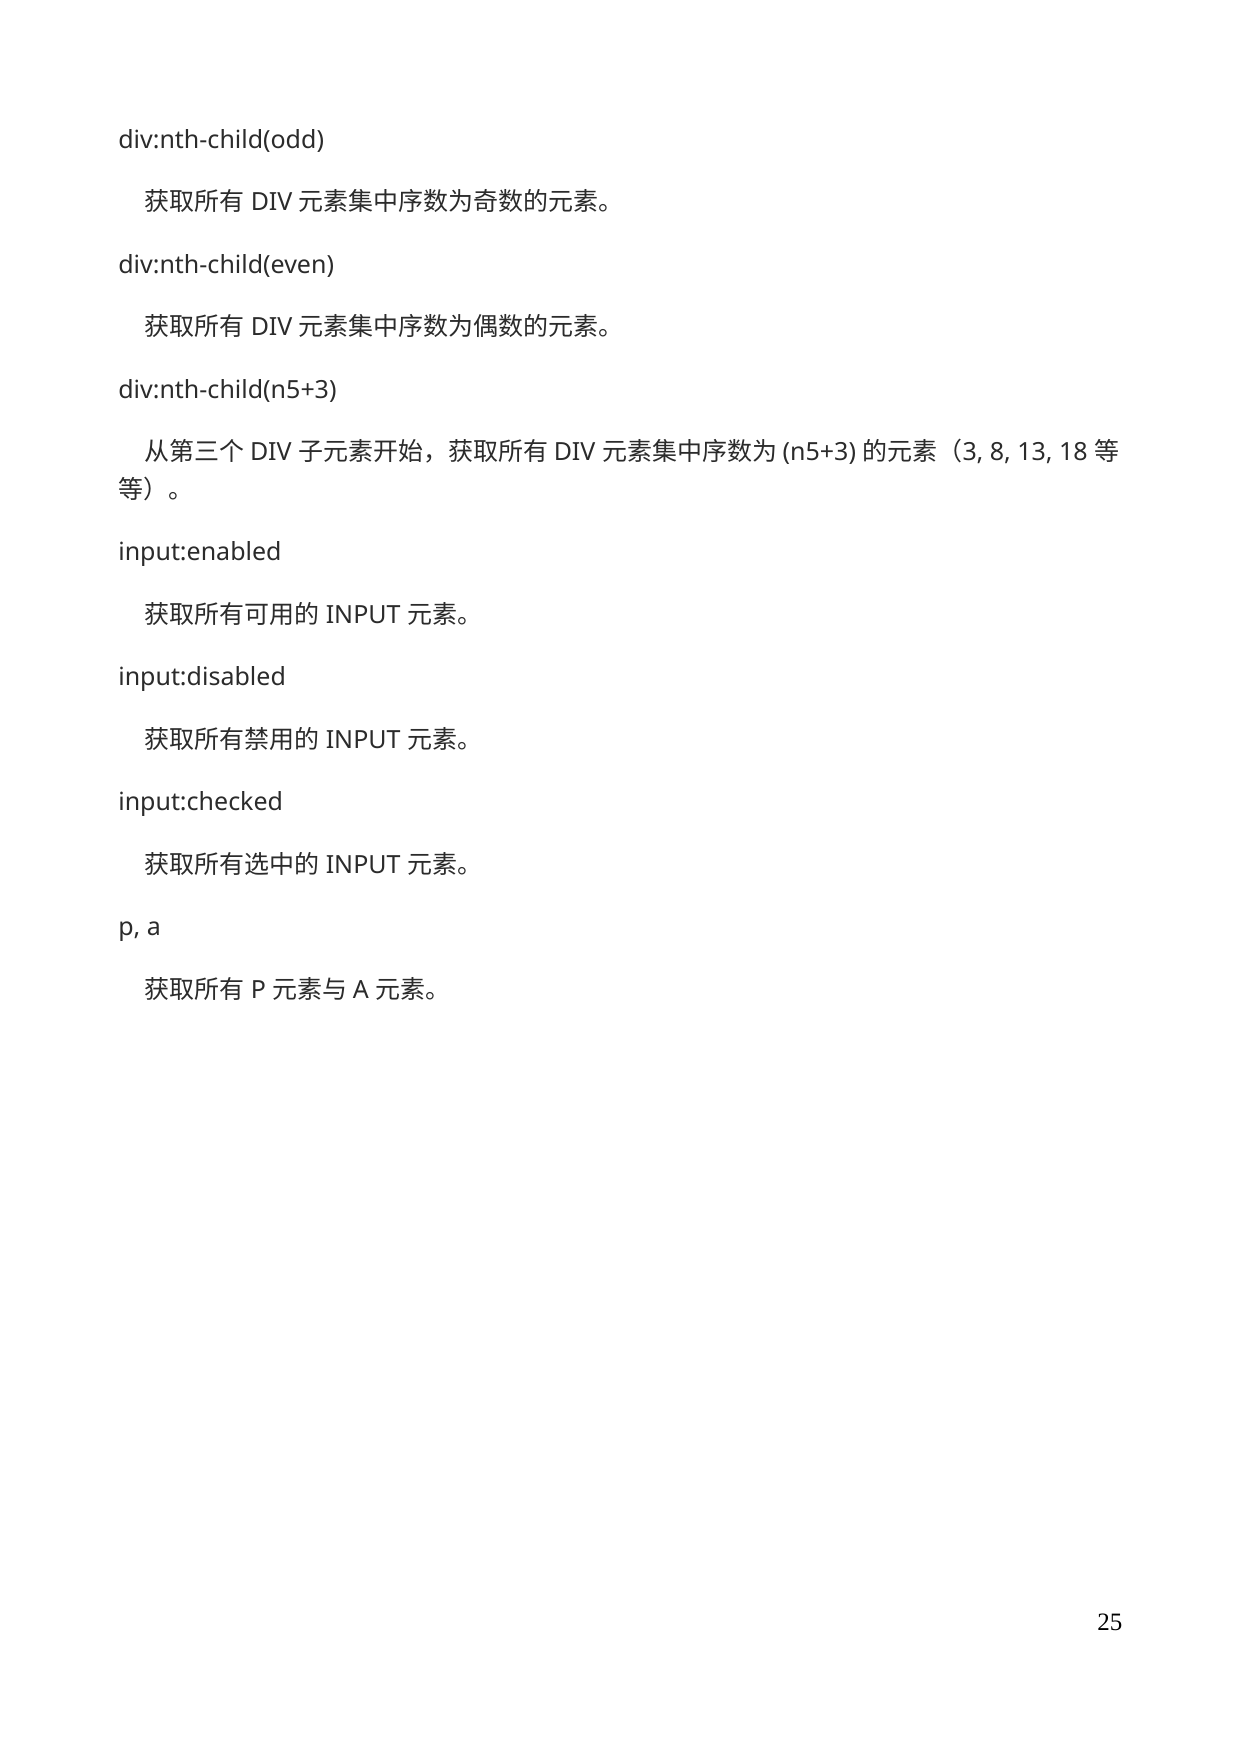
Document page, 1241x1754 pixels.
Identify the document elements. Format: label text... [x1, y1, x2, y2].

text div:nth-child(odd) [118, 118, 1122, 156]
text 获取所有 DIV 元素集中序数为奇数的元素。 [118, 181, 1122, 218]
text 获取所有 P 元素与 A 元素。 [118, 968, 1122, 1006]
text div:nth-child(n5+3) [118, 368, 1122, 406]
text 获取所有可用的 INPUT 元素。 [118, 593, 1122, 631]
text 获取所有 DIV 元素集中序数为偶数的元素。 [118, 306, 1122, 343]
text p, a [118, 906, 1122, 943]
text input:checked [118, 781, 1122, 818]
text input:enabled [118, 531, 1122, 568]
text 获取所有选中的 INPUT 元素。 [118, 843, 1122, 881]
text 获取所有禁用的 INPUT 元素。 [118, 718, 1122, 756]
text input:disabled [118, 656, 1122, 693]
text 从第三个 DIV 子元素开始，获取所有 DIV 元素集中序数为 (n5+3) 的元素（3, 8, 13, 18 等等）。 [118, 431, 1122, 506]
text div:nth-child(even) [118, 243, 1122, 281]
